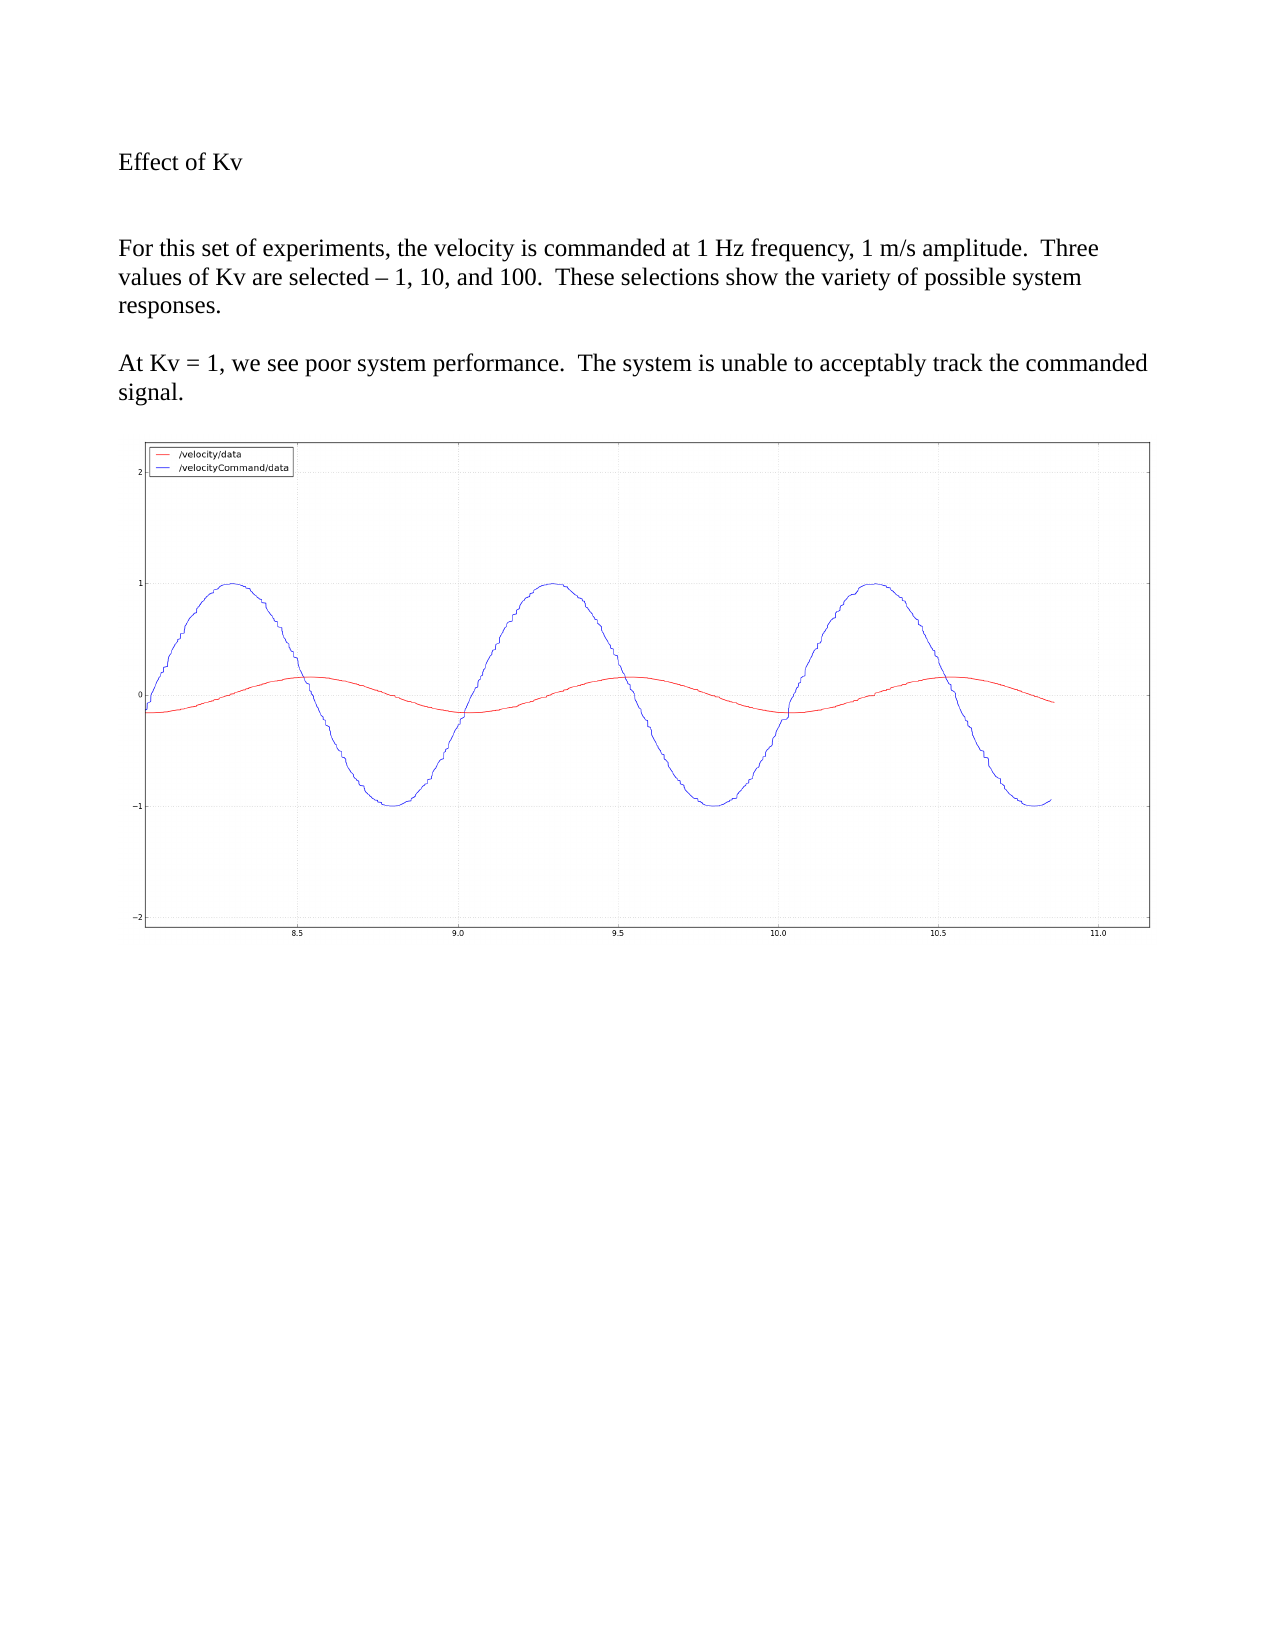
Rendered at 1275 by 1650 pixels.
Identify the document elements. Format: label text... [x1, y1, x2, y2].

text Effect of Kv [118, 147, 1157, 176]
text For this set of experiments, the velocity is commanded at 1 Hz frequency, 1 m/s amplitude. Three values of Kv are selected – 1, 10, and 100. These selections show the variety of possible system responses. [118, 233, 1157, 319]
text At Kv = 1, we see poor system performance. The system is unable to acceptably track the commanded signal. [118, 348, 1157, 406]
picture [118, 434, 1157, 945]
